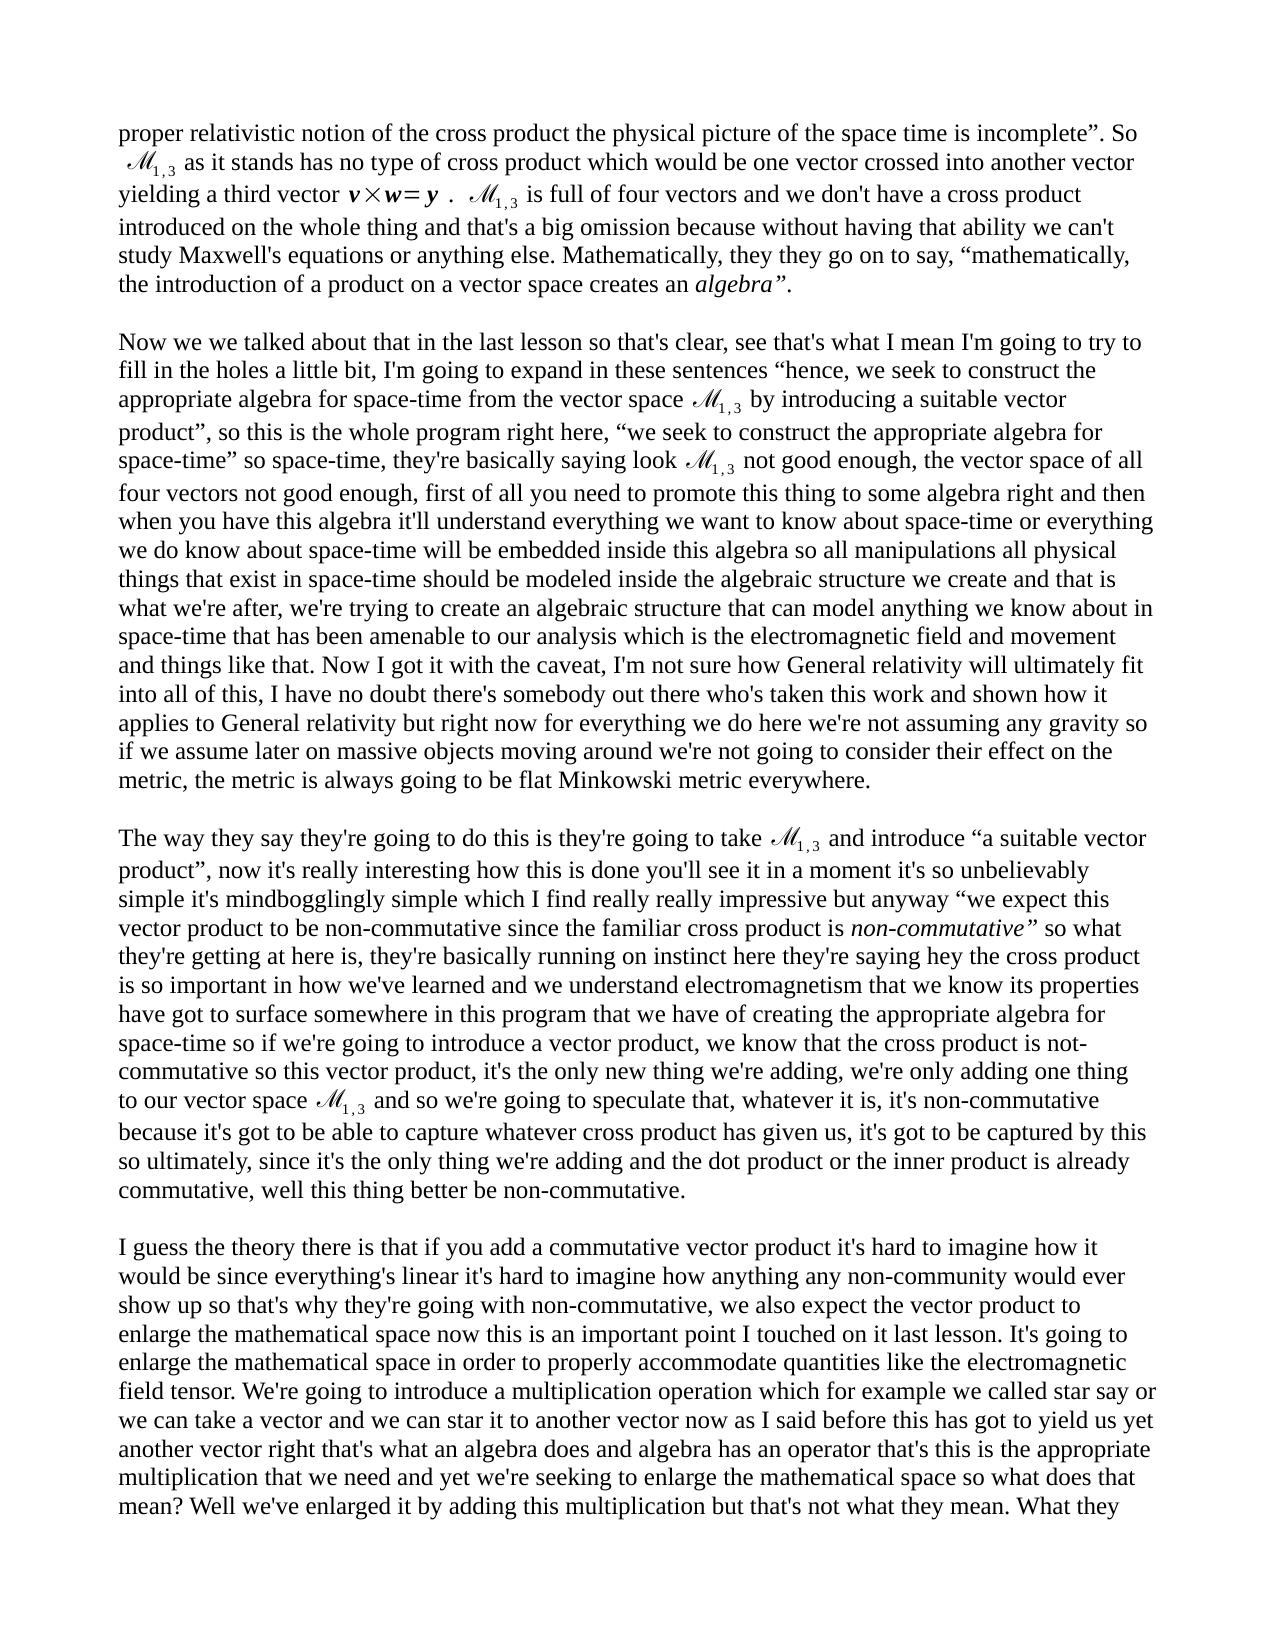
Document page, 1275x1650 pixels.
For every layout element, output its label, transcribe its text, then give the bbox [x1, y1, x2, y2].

text I guess the theory there is that if you add a commutative vector product it's hard to imagine how it would be since everything's linear it's hard to imagine how anything any non-community would ever show up so that's why they're going with non-commutative, we also expect the vector product to enlarge the mathematical space now this is an important point I touched on it last lesson. It's going to enlarge the mathematical space in order to properly accommodate quantities like the electromagnetic field tensor. We're going to introduce a multiplication operation which for example we called star say or we can take a vector and we can star it to another vector now as I said before this has got to yield us yet another vector right that's what an algebra does and algebra has an operator that's this is the appropriate multiplication that we need and yet we're seeking to enlarge the mathematical space so what does that mean? Well we've enlarged it by adding this multiplication but that's not what they mean. What they [118, 1232, 1157, 1520]
text The way they say they're going to do this is they're going to takeand introduce “a suitable vector product”, now it's really interesting how this is done you'll see it in a moment it's so unbelievably simple it's mindbogglingly simple which I find really really impressive but anyway “we expect this vector product to be non-commutative since the familiar cross product is non-commutative” so what they're getting at here is, they're basically running on instinct here they're saying hey the cross product is so important in how we've learned and we understand electromagnetism that we know its properties have got to surface somewhere in this program that we have of creating the appropriate algebra for space-time so if we're going to introduce a vector product, we know that the cross product is not-commutative so this vector product, it's the only new thing we're adding, we're only adding one thing [118, 823, 1157, 1085]
text proper relativistic notion of the cross product the physical picture of the space time is incomplete”. So as it stands has no type of cross product which would be one vector crossed into another vector yielding a third vector. is full of four vectors and we don't have a cross product introduced on the whole thing and that's a big omission because without having that ability we can't study Maxwell's equations or anything else. Mathematically, they they go on to say, “mathematically, the introduction of a product on a vector space creates an algebra”. [118, 118, 1157, 298]
text Now we we talked about that in the last lesson so that's clear, see that's what I mean I'm going to try to fill in the holes a little bit, I'm going to expand in these sentences “hence, we seek to construct the appropriate algebra for space-time from the vector spaceby introducing a suitable vector product”, so this is the whole program right here, “we seek to construct the appropriate algebra for space-time” so space-time, they're basically saying looknot good enough, the vector space of all four vectors not good enough, first of all you need to promote this thing to some algebra right and then when you have this algebra it'll understand everything we want to know about space-time or everything we do know about space-time will be embedded inside this algebra so all manipulations all physical things that exist in space-time should be modeled inside the algebraic structure we create and that is what we're after, we're trying to create an algebraic structure that can model anything we know about in space-time that has been amenable to our analysis which is the electromagnetic field and movement and things like that. Now I got it with the caveat, I'm not sure how General relativity will ultimately fit into all of this, I have no doubt there's somebody out there who's taken this work and shown how it applies to General relativity but right now for everything we do here we're not assuming any gravity so if we assume later on massive objects moving around we're not going to consider their effect on the metric, the metric is always going to be flat Minkowski metric everywhere. [118, 327, 1157, 794]
text to our vector spaceand so we're going to speculate that, whatever it is, it's non-commutative because it's got to be able to capture whatever cross product has given us, it's got to be captured by this so ultimately, since it's the only thing we're adding and the dot product or the inner product is already commutative, well this thing better be non-commutative. [118, 1085, 1157, 1204]
